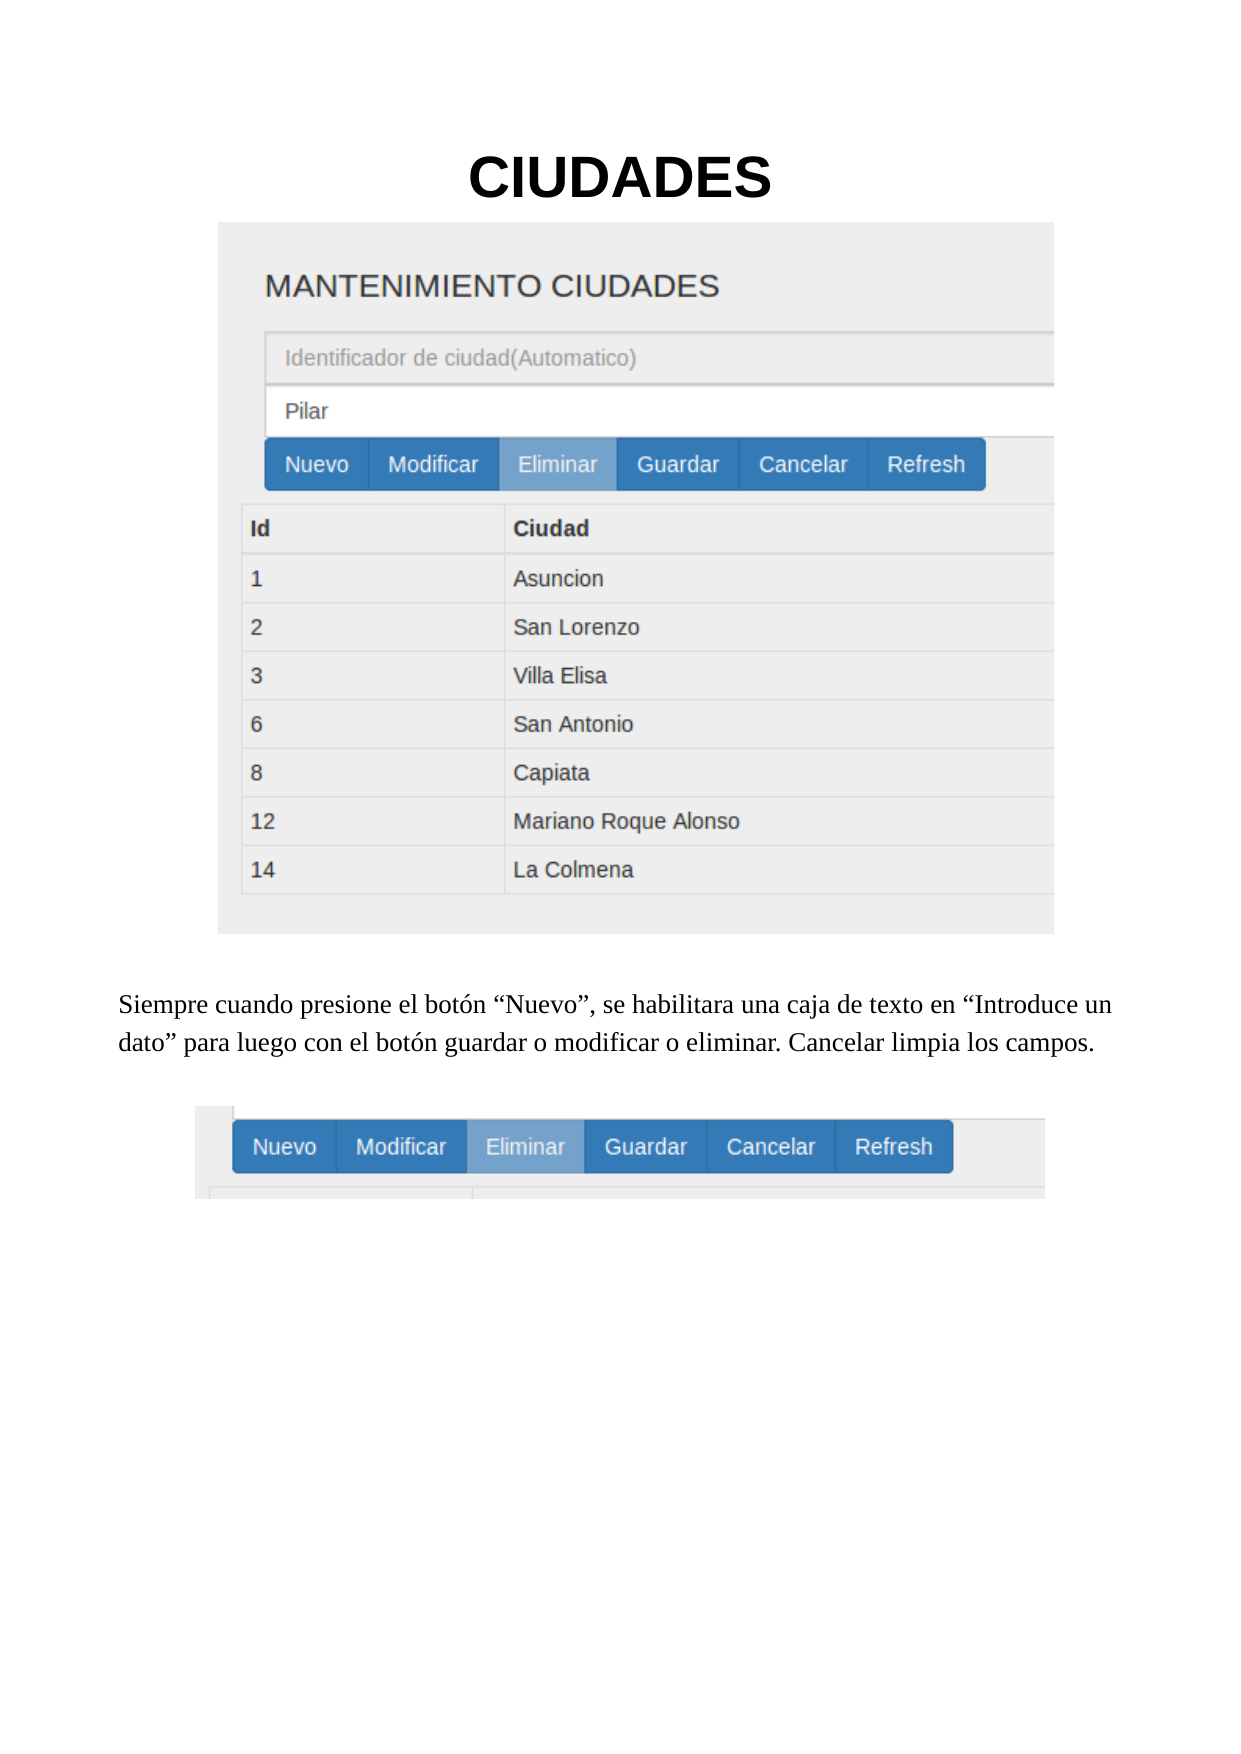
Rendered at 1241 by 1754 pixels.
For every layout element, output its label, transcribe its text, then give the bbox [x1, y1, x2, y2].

picture [195, 1106, 1045, 1199]
text Siempre cuando presione el botón “Nuevo”, se habilitara una caja de texto en “Introduce un dato” para luego con el botón guardar o modificar o eliminar. Cancelar limpia los campos. [118, 988, 1122, 1057]
title CIUDADES [118, 143, 1122, 210]
picture [185, 222, 1055, 934]
